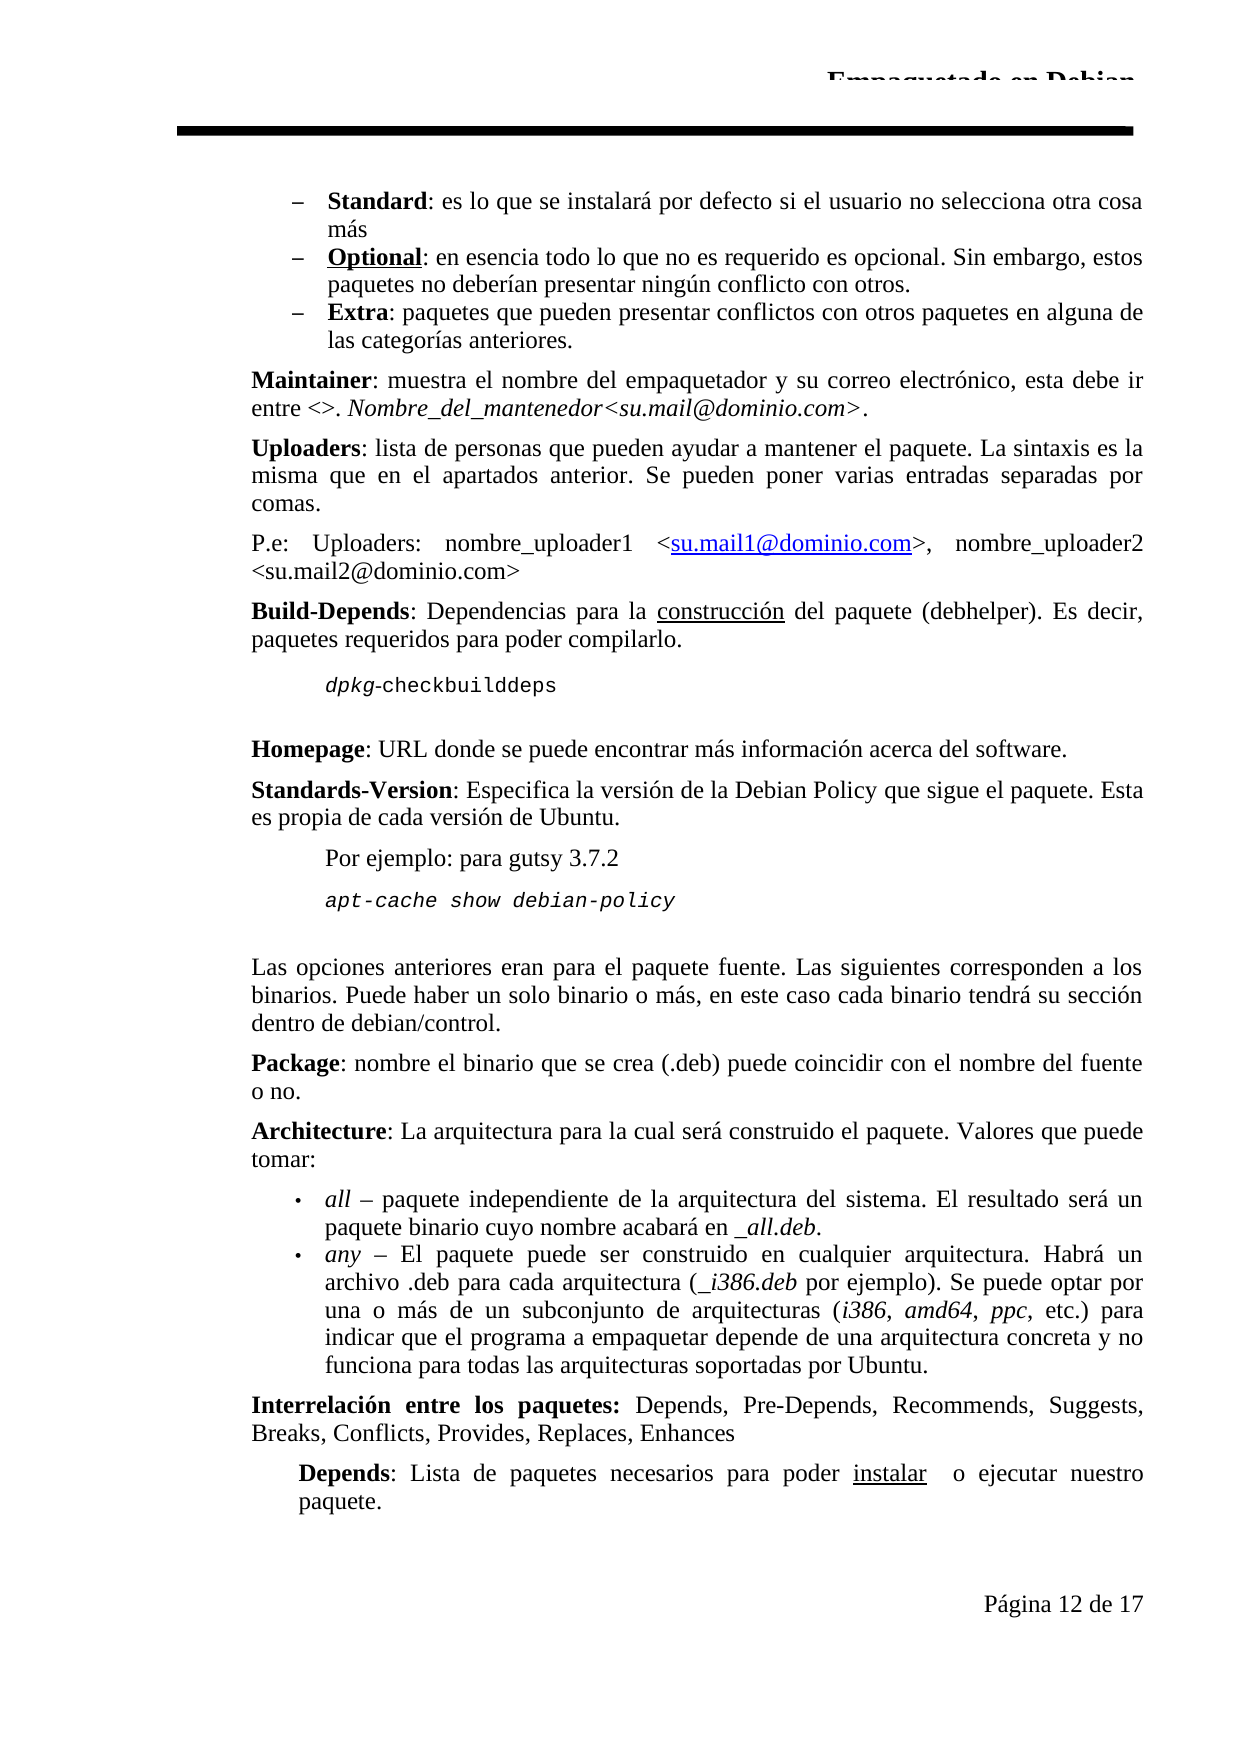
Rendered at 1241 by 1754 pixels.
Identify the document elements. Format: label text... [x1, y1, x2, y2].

text Build-Depends: Dependencias para la construcción del paquete (debhelper). Es decir, paquetes requeridos para poder compilarlo. [251, 597, 1144, 653]
list Optional: en esencia todo lo que no es requerido es opcional. Sin embargo, estos paquetes no deberían presentar ningún conflicto con otros. [290, 243, 1144, 298]
text dpkg-checkbuilddeps [251, 671, 1096, 699]
text Por ejemplo: para gutsy 3.7.2 [251, 844, 1144, 871]
list Standard: es lo que se instalará por defecto si el usuario no selecciona otra cosa más [290, 187, 1144, 243]
list Extra: paquetes que pueden presentar conflictos con otros paquetes en alguna de las categorías anteriores. [290, 298, 1144, 353]
text Package: nombre el binario que se crea (.deb) puede coincidir con el nombre del fuente o no. [251, 1049, 1144, 1104]
text Depends: Lista de paquetes necesarios para poder instalar o ejecutar nuestro paquete. [298, 1459, 1144, 1515]
text apt-cache show debian-policy [251, 890, 1096, 913]
text Maintainer: muestra el nombre del empaquetador y su correo electrónico, esta debe ir entre <>. Nombre_del_mantenedor<su.mail@dominio.com>. [251, 366, 1144, 421]
text Interrelación entre los paquetes: Depends, Pre-Depends, Recommends, Suggests, Breaks, Conflicts, Provides, Replaces, Enhances [251, 1391, 1144, 1447]
text Las opciones anteriores eran para el paquete fuente. Las siguientes corresponden a los binarios. Puede haber un solo binario o más, en este caso cada binario tendrá su sección dentro de debian/control. [251, 953, 1144, 1037]
text Homepage: URL donde se puede encontrar más información acerca del software. [251, 736, 1144, 763]
text P.e: Uploaders: nombre_uploader1 <su.mail1@dominio.com>, nombre_uploader2 <su.mail2@dominio.com> [251, 529, 1144, 585]
list all – paquete independiente de la arquitectura del sistema. El resultado será un paquete binario cuyo nombre acabará en _all.deb. [295, 1185, 1144, 1240]
list any – El paquete puede ser construido en cualquier arquitectura. Habrá un archivo .deb para cada arquitectura (_i386.deb por ejemplo). Se puede optar por una o más de un subconjunto de arquitecturas (i386, amd64, ppc, etc.) para indicar que el programa a empaquetar depende de una arquitectura concreta y no funciona para todas las arquitecturas soportadas por Ubuntu. [295, 1240, 1144, 1379]
text Uploaders: lista de personas que pueden ayudar a mantener el paquete. La sintaxis es la misma que en el apartados anterior. Se pueden poner varias entradas separadas por comas. [251, 434, 1144, 517]
text Standards-Version: Especifica la versión de la Debian Policy que sigue el paquete. Esta es propia de cada versión de Ubuntu. [251, 776, 1144, 831]
text Architecture: La arquitectura para la cual será construido el paquete. Valores que puede tomar: [251, 1117, 1144, 1172]
